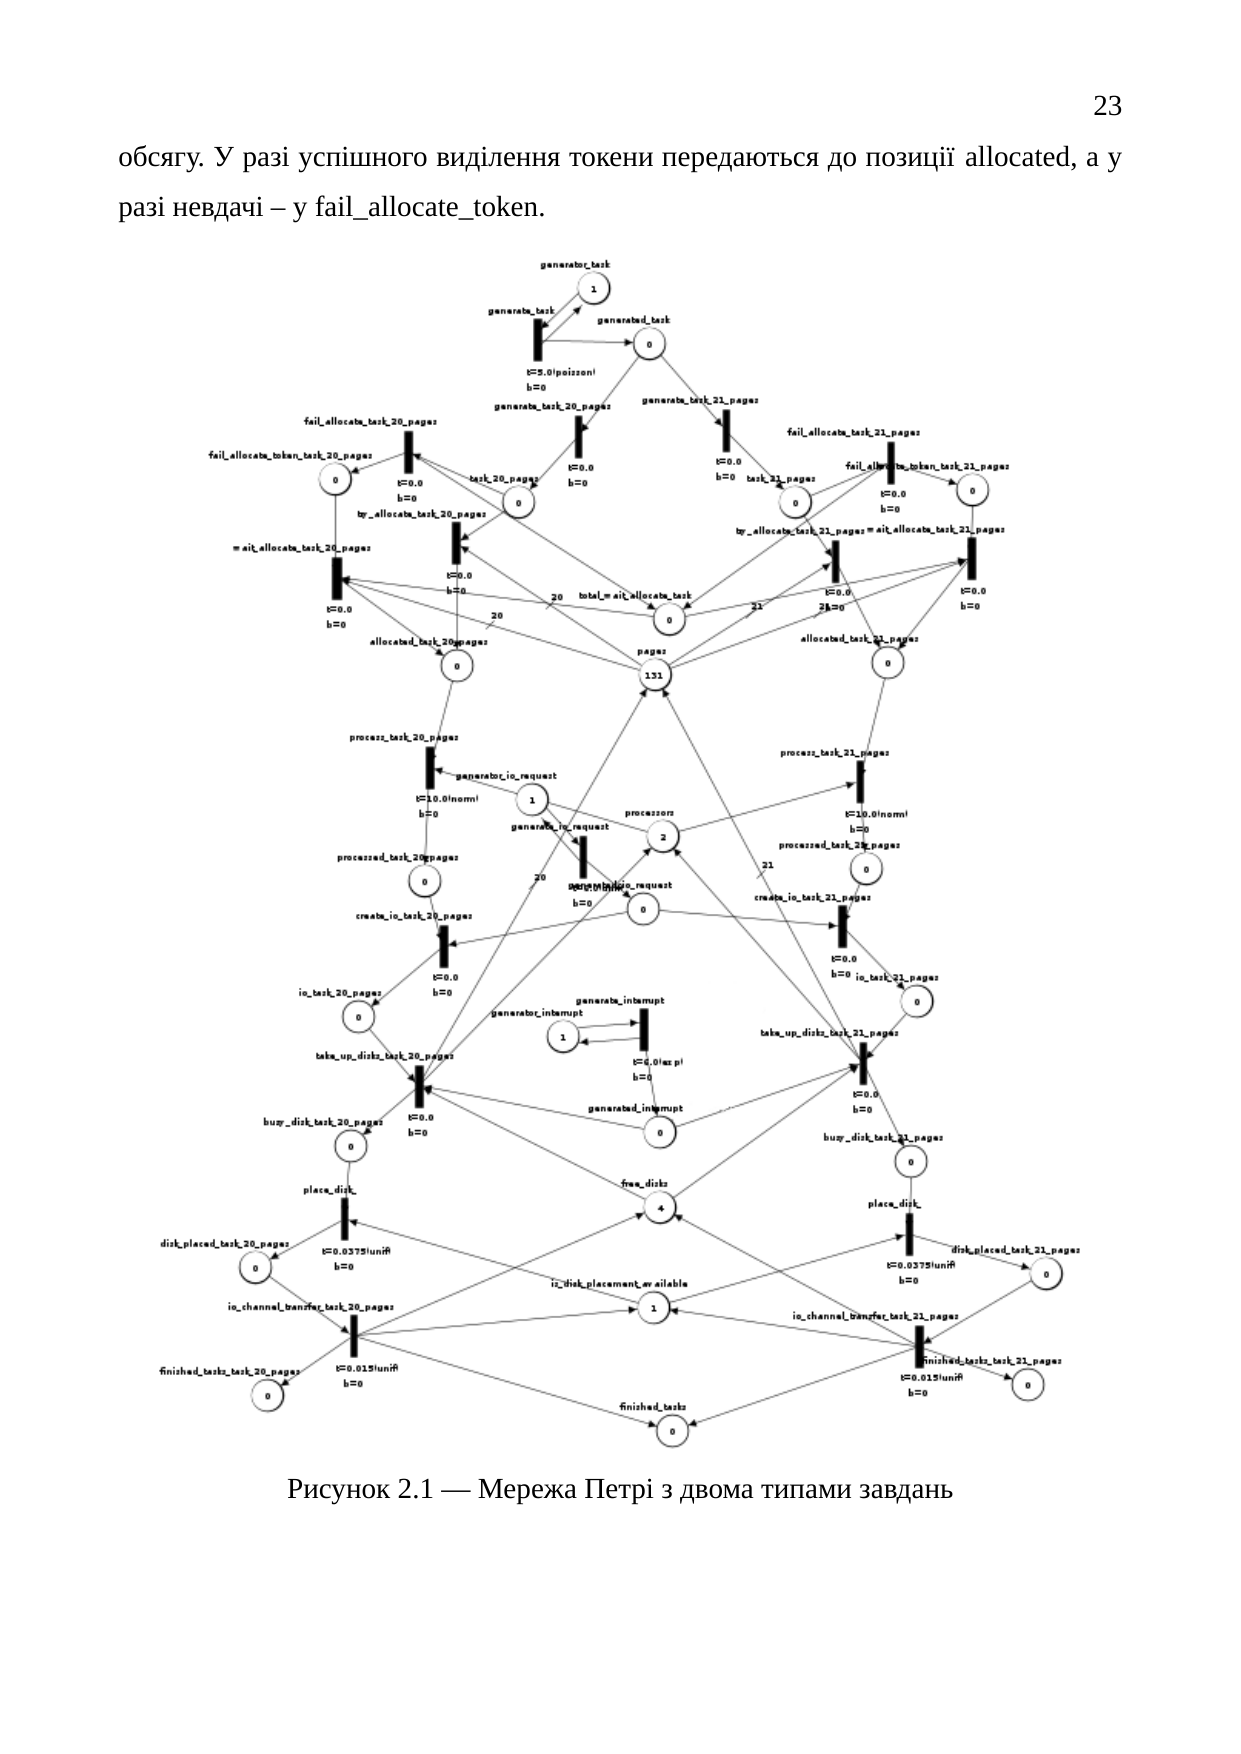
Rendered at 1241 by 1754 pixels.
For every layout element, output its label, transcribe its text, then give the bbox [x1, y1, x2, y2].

text обсягу. У разі успішного виділення токени передаються до позиції allocated, а у разі невдачі – у fail_allocate_token. [118, 139, 1122, 223]
picture [155, 251, 1086, 1455]
text Рисунок 2.1 — Мережа Петрі з двома типами завдань [155, 1455, 1085, 1505]
